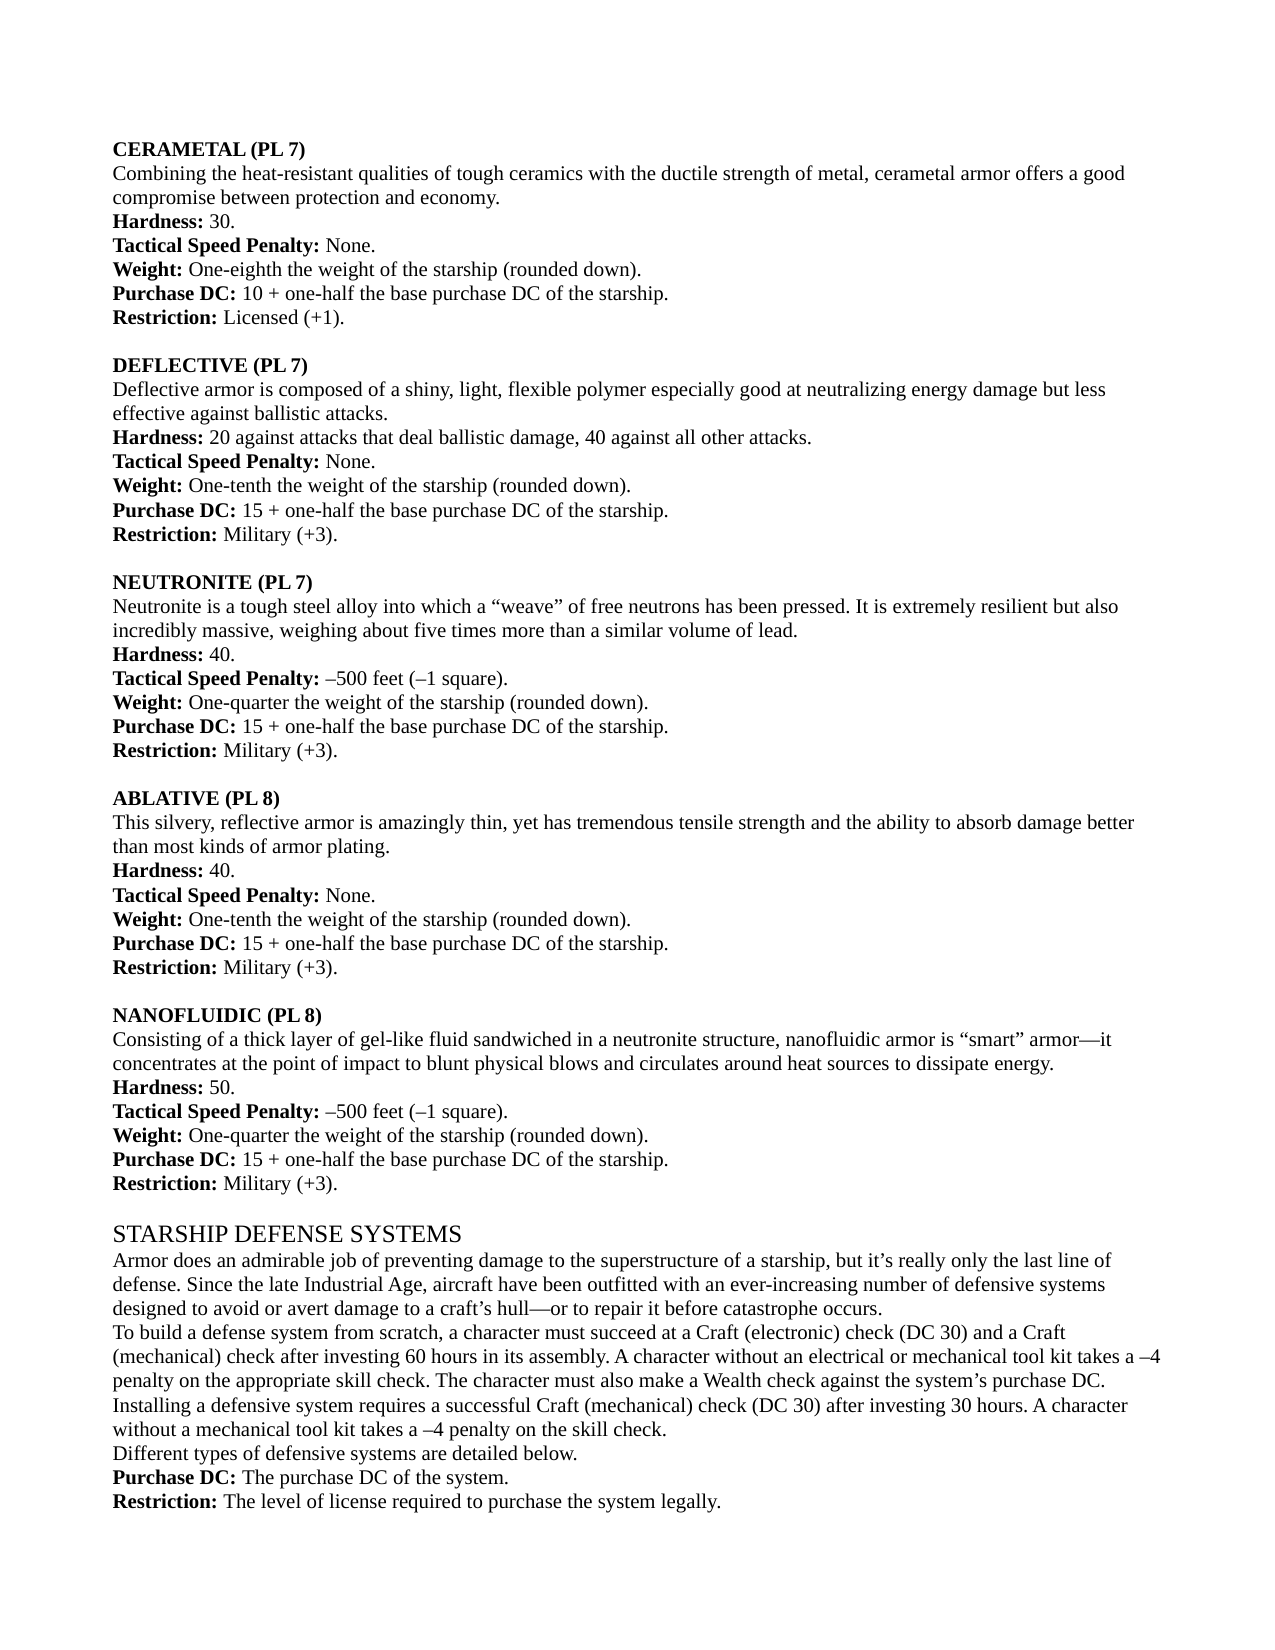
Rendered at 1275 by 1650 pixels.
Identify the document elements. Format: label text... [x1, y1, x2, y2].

text Neutronite is a tough steel alloy into which a “weave” of free neutrons has been pressed. It is extremely resilient but also incredibly massive, weighing about five times more than a similar volume of lead. [112, 594, 1162, 642]
text Installing a defensive system requires a successful Craft (mechanical) check (DC 30) after investing 30 hours. A character without a mechanical tool kit takes a –4 penalty on the skill check. [112, 1392, 1162, 1441]
text NEUTRONITE (PL 7) [112, 570, 1162, 594]
text Hardness: 50. [112, 1075, 1162, 1099]
text Combining the heat-resistant qualities of tough ceramics with the ductile strength of metal, cerametal armor offers a good compromise between protection and economy. [112, 161, 1162, 209]
text Restriction: Military (+3). [112, 955, 1162, 979]
text Hardness: 30. [112, 209, 1162, 233]
text Tactical Speed Penalty: –500 feet (–1 square). [112, 666, 1162, 690]
text Purchase DC: The purchase DC of the system. [112, 1465, 1162, 1489]
text Hardness: 40. [112, 858, 1162, 882]
text DEFLECTIVE (PL 7) [112, 353, 1162, 377]
text Weight: One-tenth the weight of the starship (rounded down). [112, 907, 1162, 931]
text NANOFLUIDIC (PL 8) [112, 1003, 1162, 1027]
text Weight: One-quarter the weight of the starship (rounded down). [112, 690, 1162, 714]
text Restriction: The level of license required to purchase the system legally. [112, 1489, 1162, 1513]
text ABLATIVE (PL 8) [112, 786, 1162, 810]
text Tactical Speed Penalty: None. [112, 449, 1162, 473]
text CERAMETAL (PL 7) [112, 137, 1162, 161]
text Tactical Speed Penalty: –500 feet (–1 square). [112, 1099, 1162, 1123]
text Restriction: Licensed (+1). [112, 305, 1162, 329]
text Tactical Speed Penalty: None. [112, 233, 1162, 257]
text Different types of defensive systems are detailed below. [112, 1441, 1162, 1465]
text Weight: One-tenth the weight of the starship (rounded down). [112, 473, 1162, 497]
text Armor does an admirable job of preventing damage to the superstructure of a starship, but it’s really only the last line of defense. Since the late Industrial Age, aircraft have been outfitted with an ever-increasing number of defensive systems designed to avoid or avert damage to a craft’s hull—or to repair it before catastrophe occurs. [112, 1248, 1162, 1320]
subtitle STARSHIP DEFENSE SYSTEMS [112, 1219, 1162, 1248]
text Purchase DC: 15 + one-half the base purchase DC of the starship. [112, 497, 1162, 522]
text Weight: One-eighth the weight of the starship (rounded down). [112, 257, 1162, 281]
text To build a defense system from scratch, a character must succeed at a Craft (electronic) check (DC 30) and a Craft (mechanical) check after investing 60 hours in its assembly. A character without an electrical or mechanical tool kit takes a –4 penalty on the appropriate skill check. The character must also make a Wealth check against the system’s purchase DC. [112, 1320, 1162, 1392]
text Weight: One-quarter the weight of the starship (rounded down). [112, 1123, 1162, 1147]
text Purchase DC: 15 + one-half the base purchase DC of the starship. [112, 1147, 1162, 1171]
text Tactical Speed Penalty: None. [112, 882, 1162, 907]
text Hardness: 40. [112, 642, 1162, 666]
text Purchase DC: 10 + one-half the base purchase DC of the starship. [112, 281, 1162, 305]
text Consisting of a thick layer of gel-like fluid sandwiched in a neutronite structure, nanofluidic armor is “smart” armor—it concentrates at the point of impact to blunt physical blows and circulates around heat sources to dissipate energy. [112, 1027, 1162, 1075]
text Restriction: Military (+3). [112, 738, 1162, 762]
text Restriction: Military (+3). [112, 522, 1162, 546]
text Deflective armor is composed of a shiny, light, flexible polymer especially good at neutralizing energy damage but less effective against ballistic attacks. [112, 377, 1162, 425]
text This silvery, reflective armor is amazingly thin, yet has tremendous tensile strength and the ability to absorb damage better than most kinds of armor plating. [112, 810, 1162, 858]
text Restriction: Military (+3). [112, 1171, 1162, 1195]
text Hardness: 20 against attacks that deal ballistic damage, 40 against all other attacks. [112, 425, 1162, 449]
text Purchase DC: 15 + one-half the base purchase DC of the starship. [112, 931, 1162, 955]
text Purchase DC: 15 + one-half the base purchase DC of the starship. [112, 714, 1162, 738]
